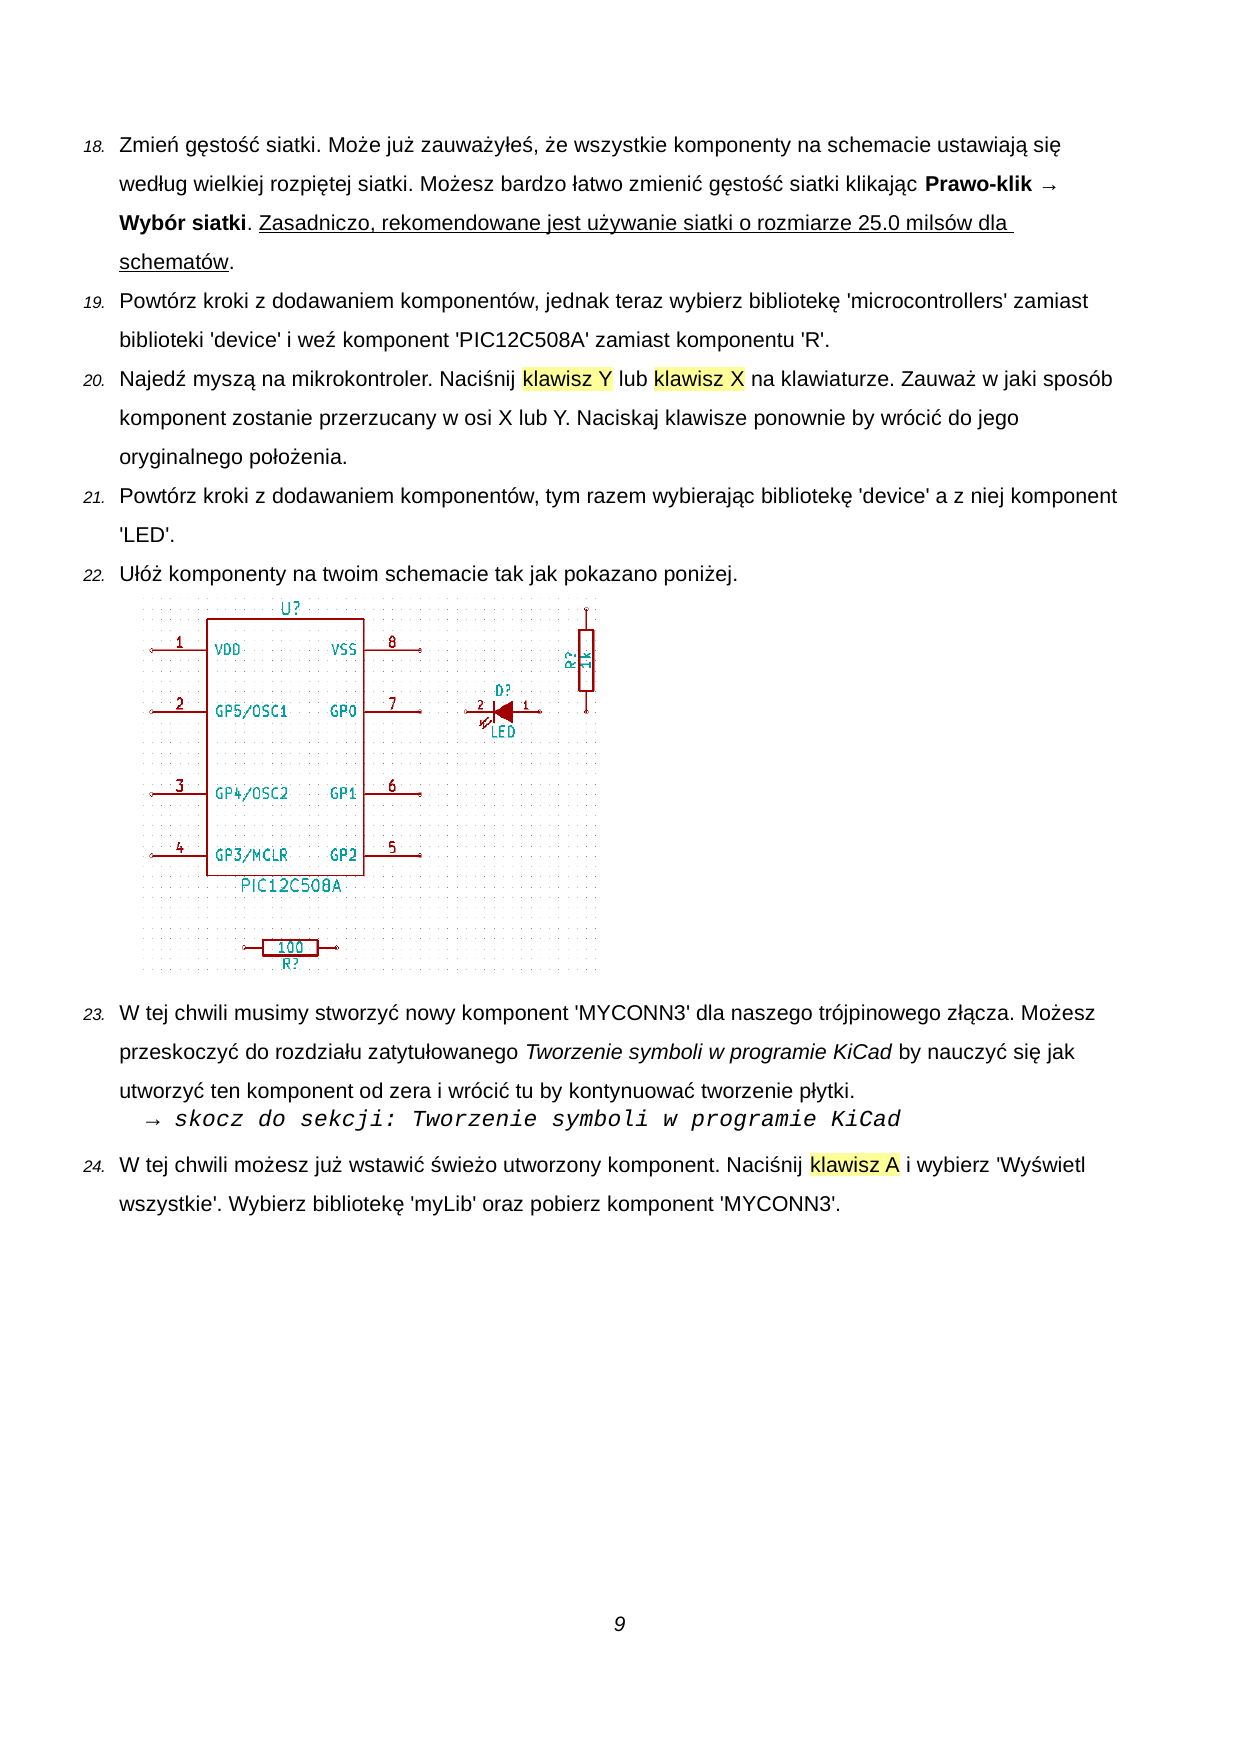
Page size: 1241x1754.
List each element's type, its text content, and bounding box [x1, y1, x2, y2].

list W tej chwili musimy stworzyć nowy komponent 'MYCONN3' dla naszego trójpinowego złącza. Możesz przeskoczyć do rozdziału zatytułowanego Tworzenie symboli w programie KiCad by nauczyć się jak utworzyć ten komponent od zera i wrócić tu by kontynuować tworzenie płytki. [119, 986, 1122, 1102]
text → skocz do sekcji: Tworzenie symboli w programie KiCad [118, 1107, 1122, 1133]
list Zmień gęstość siatki. Może już zauważyłeś, że wszystkie komponenty na schemacie ustawiają się według wielkiej rozpiętej siatki. Możesz bardzo łatwo zmienić gęstość siatki klikając Prawo-klik → Wybór siatki. Zasadniczo, rekomendowane jest używanie siatki o rozmiarze 25.0 milsów dla schematów. [119, 118, 1122, 274]
list W tej chwili możesz już wstawić świeżo utworzony komponent. Naciśnij klawisz A i wybierz 'Wyświetl wszystkie'. Wybierz bibliotekę 'myLib' oraz pobierz komponent 'MYCONN3'. [119, 1137, 1122, 1215]
picture [135, 594, 603, 977]
list Najedź myszą na mikrokontroler. Naciśnij klawisz Y lub klawisz X na klawiaturze. Zauważ w jaki sposób komponent zostanie przerzucany w osi X lub Y. Naciskaj klawisze ponownie by wrócić do jego oryginalnego położenia. [119, 352, 1122, 469]
list Powtórz kroki z dodawaniem komponentów, tym razem wybierając bibliotekę 'device' a z niej komponent 'LED'. [119, 469, 1122, 547]
list Powtórz kroki z dodawaniem komponentów, jednak teraz wybierz bibliotekę 'microcontrollers' zamiast biblioteki 'device' i weź komponent 'PIC12C508A' zamiast komponentu 'R'. [119, 274, 1122, 352]
list Ułóż komponenty na twoim schemacie tak jak pokazano poniżej. [119, 547, 1122, 986]
